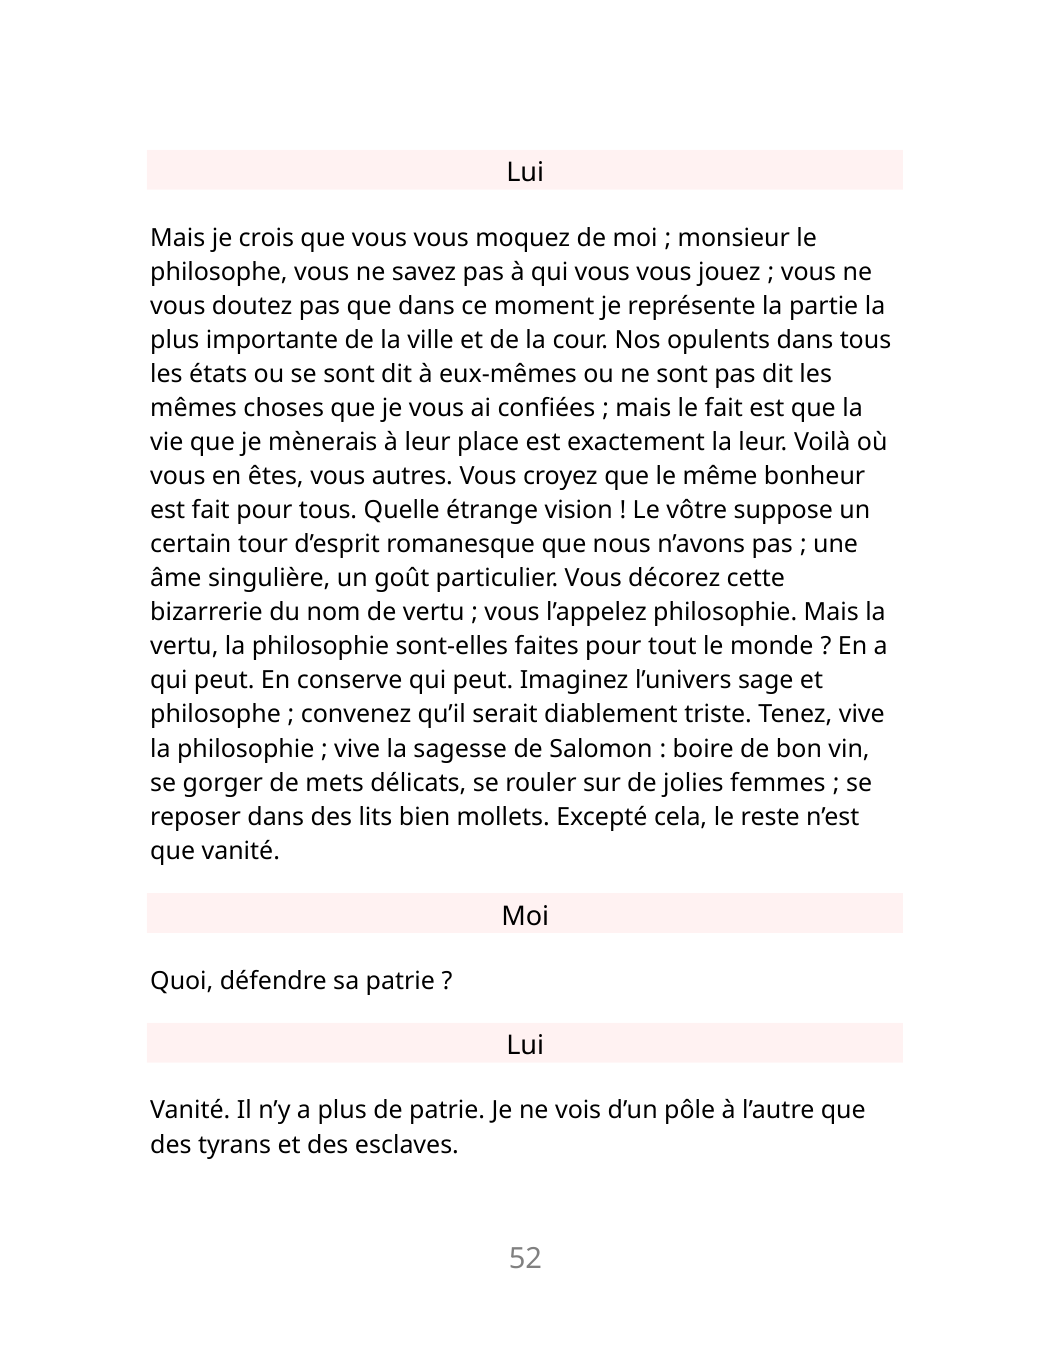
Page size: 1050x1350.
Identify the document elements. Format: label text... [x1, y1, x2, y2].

text Quoi, défendre sa patrie ? [150, 962, 900, 996]
text Mais je crois que vous vous moquez de moi ; monsieur le philosophe, vous ne savez pas à qui vous vous jouez ; vous ne vous doutez pas que dans ce moment je représente la partie la plus importante de la ville et de la cour. Nos opulents dans tous les états ou se sont dit à eux-mêmes ou ne sont pas dit les mêmes choses que je vous ai confiées ; mais le fait est que la vie que je mènerais à leur place est exactement la leur. Voilà où vous en êtes, vous autres. Vous croyez que le même bonheur est fait pour tous. Quelle étrange vision ! Le vôtre suppose un certain tour d’esprit romanesque que nous n’avons pas ; une âme singulière, un goût particulier. Vous décorez cette bizarrerie du nom de vertu ; vous l’appelez philosophie. Mais la vertu, la philosophie sont-elles faites pour tout le monde ? En a qui peut. En conserve qui peut. Imaginez l’univers sage et philosophe ; convenez qu’il serait diablement triste. Tenez, vive la philosophie ; vive la sagesse de Salomon : boire de bon vin, se gorger de mets délicats, se rouler sur de jolies femmes ; se reposer dans des lits bien mollets. Excepté cela, le reste n’est que vanité. [150, 219, 900, 866]
text Lui [147, 1023, 903, 1063]
text Lui [147, 150, 903, 190]
text Moi [147, 893, 903, 933]
text Vanité. Il n’y a plus de patrie. Je ne vois d’un pôle à l’autre que des tyrans et des esclaves. [150, 1092, 900, 1160]
